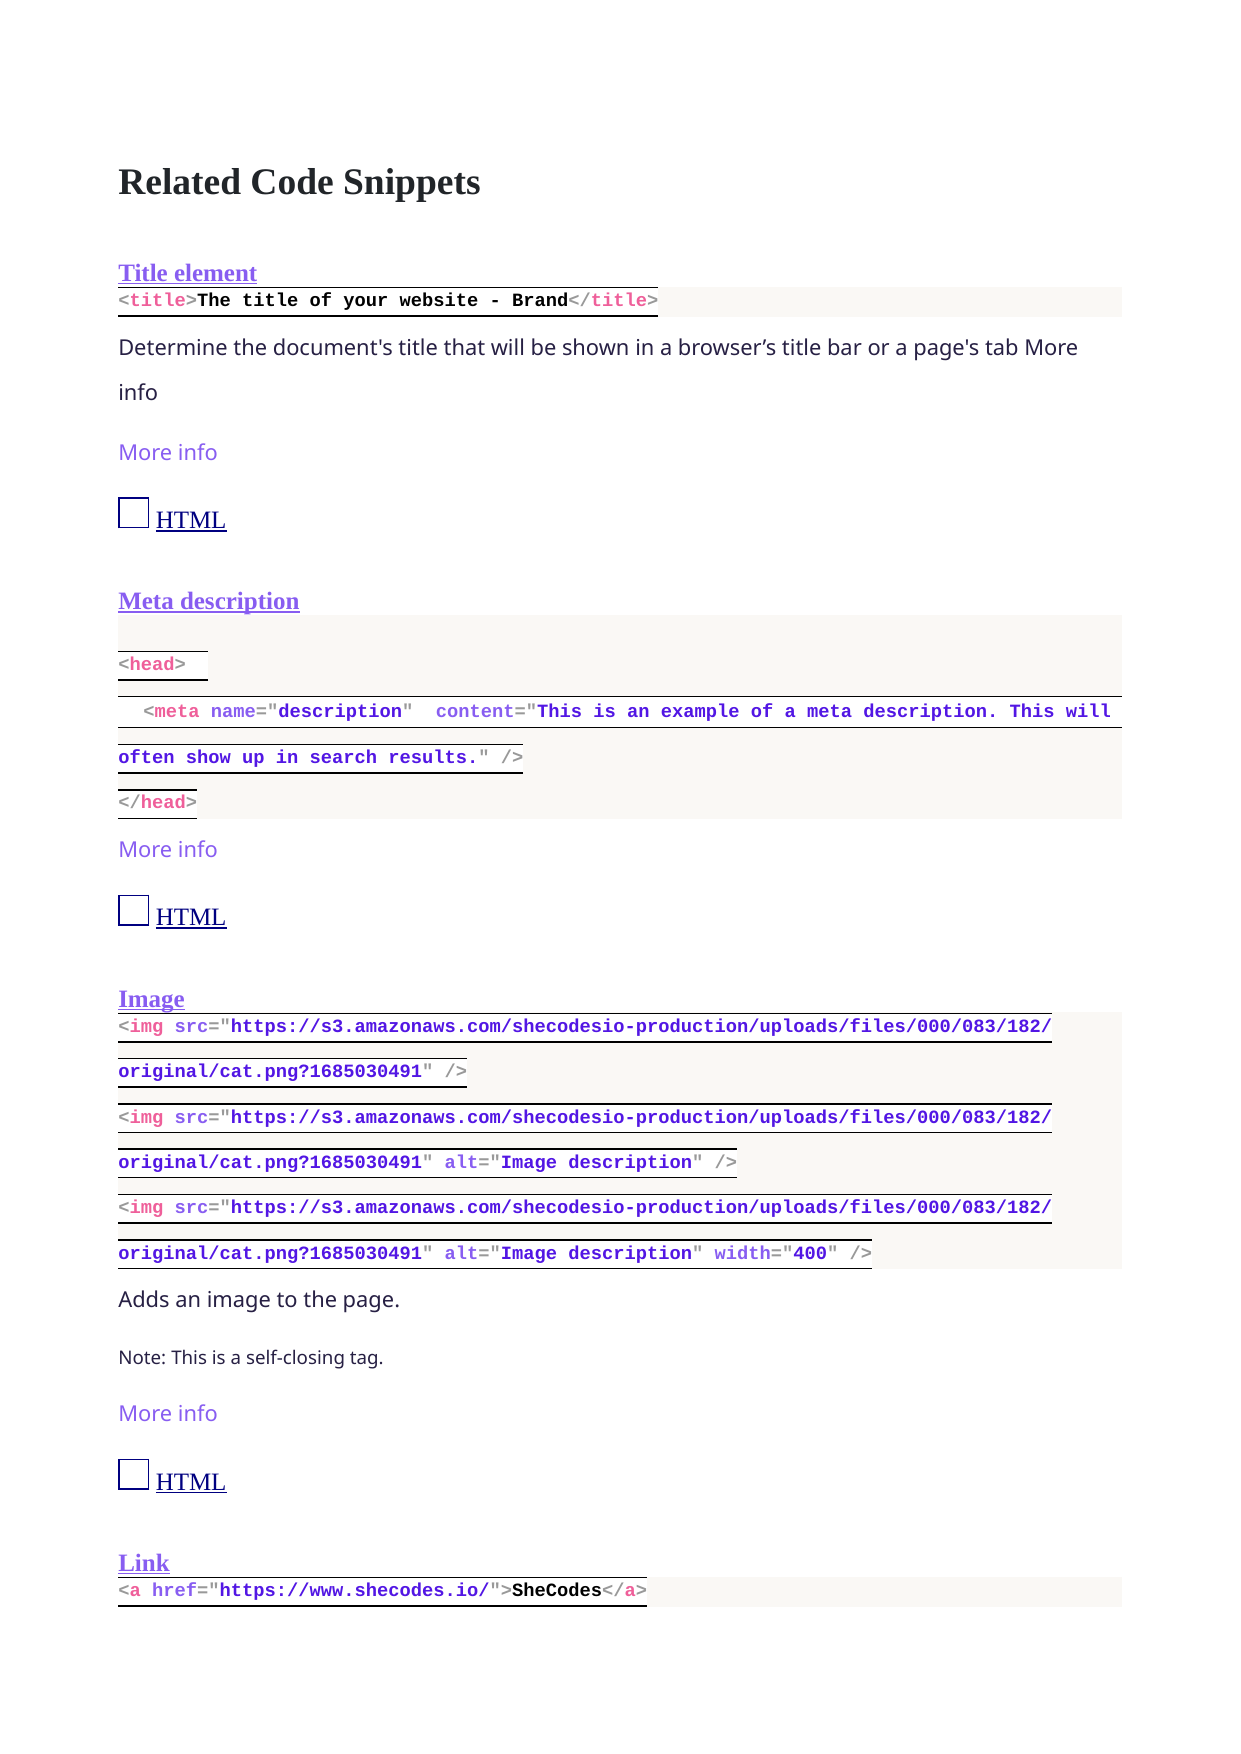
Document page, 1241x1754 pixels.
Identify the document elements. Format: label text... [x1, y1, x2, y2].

text <meta name="description" content="This is an example of a meta description. This will [118, 697, 1122, 727]
text HTML [118, 894, 1122, 931]
subtitle Title element [118, 237, 1122, 287]
text <a href="https://www.shecodes.io/">SheCodes</a> [118, 1577, 1122, 1607]
subtitle Link [118, 1527, 1122, 1577]
subtitle Image [118, 962, 1122, 1012]
text More info [118, 1398, 1122, 1428]
text Note: This is a self-closing tag. [118, 1344, 1122, 1370]
text More info [118, 437, 1122, 467]
text </head> [118, 789, 1122, 819]
text HTML [118, 1459, 1122, 1495]
text <img src="https://s3.amazonaws.com/shecodesio-production/uploads/files/000/083/182/original/cat.png?1685030491" alt="Image description" /> [118, 1103, 1122, 1178]
subtitle Related Code Snippets [118, 159, 1122, 202]
text often show up in search results." /> [118, 728, 1122, 774]
text <img src="https://s3.amazonaws.com/shecodesio-production/uploads/files/000/083/182/original/cat.png?1685030491" /> [118, 1012, 1122, 1088]
text <title>The title of your website - Brand</title> [118, 287, 1122, 317]
text More info [118, 834, 1122, 864]
subtitle Meta description [118, 565, 1122, 615]
text Determine the document's title that will be shown in a browser’s title bar or a page's tab More info [118, 332, 1122, 406]
text <head> [118, 651, 1122, 681]
text <img src="https://s3.amazonaws.com/shecodesio-production/uploads/files/000/083/182/original/cat.png?1685030491" alt="Image description" width="400" /> [118, 1194, 1122, 1269]
text HTML [118, 497, 1122, 534]
text Adds an image to the page. [118, 1284, 1122, 1314]
